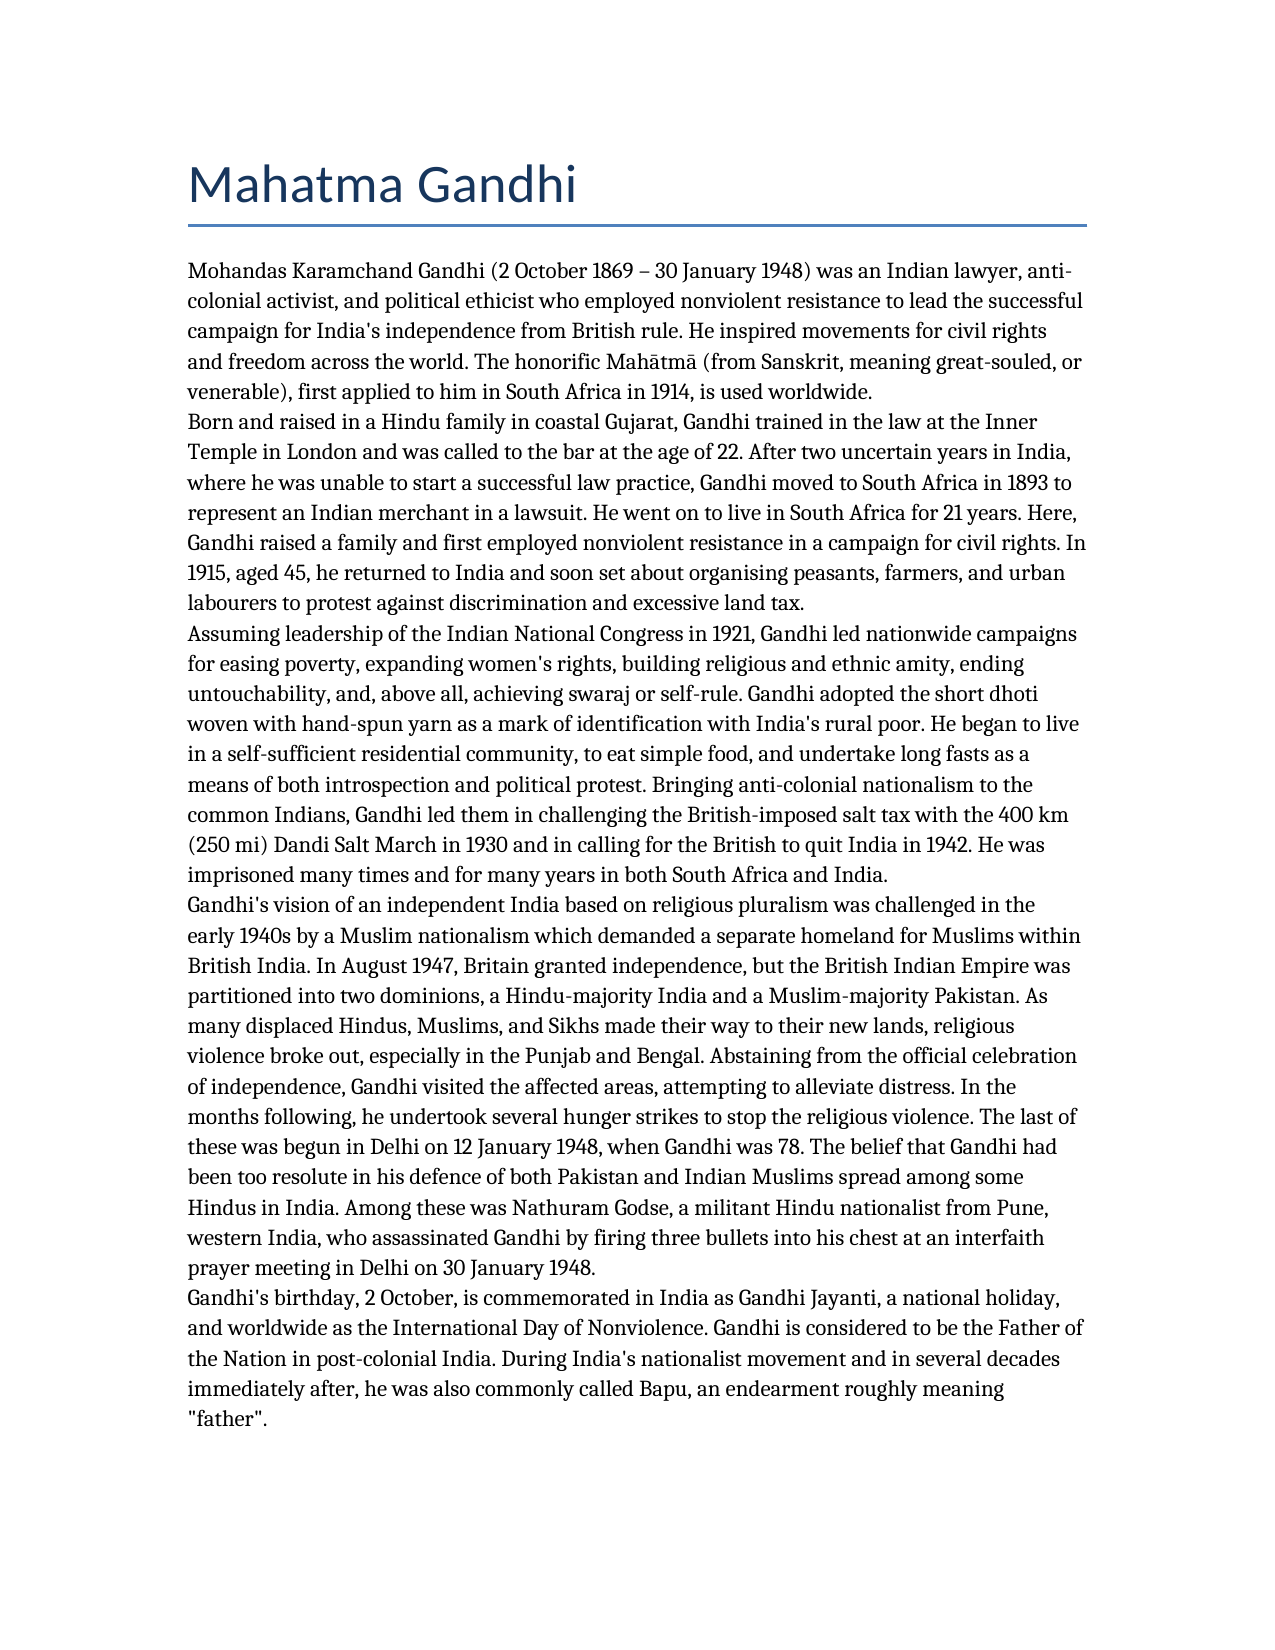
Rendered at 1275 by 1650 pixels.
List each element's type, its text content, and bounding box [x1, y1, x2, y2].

text Mohandas Karamchand Gandhi (2 October 1869 – 30 January 1948) was an Indian lawyer, anti-colonial activist, and political ethicist who employed nonviolent resistance to lead the successful campaign for India's independence from British rule. He inspired movements for civil rights and freedom across the world. The honorific Mahātmā (from Sanskrit, meaning great-souled, or venerable), first applied to him in South Africa in 1914, is used worldwide. Born and raised in a Hindu family in coastal Gujarat, Gandhi trained in the law at the Inner Temple in London and was called to the bar at the age of 22. After two uncertain years in India, where he was unable to start a successful law practice, Gandhi moved to South Africa in 1893 to represent an Indian merchant in a lawsuit. He went on to live in South Africa for 21 years. Here, Gandhi raised a family and first employed nonviolent resistance in a campaign for civil rights. In 1915, aged 45, he returned to India and soon set about organising peasants, farmers, and urban labourers to protest against discrimination and excessive land tax. Assuming leadership of the Indian National Congress in 1921, Gandhi led nationwide campaigns for easing poverty, expanding women's rights, building religious and ethnic amity, ending untouchability, and, above all, achieving swaraj or self-rule. Gandhi adopted the short dhoti woven with hand-spun yarn as a mark of identification with India's rural poor. He began to live in a self-sufficient residential community, to eat simple food, and undertake long fasts as a means of both introspection and political protest. Bringing anti-colonial nationalism to the common Indians, Gandhi led them in challenging the British-imposed salt tax with the 400 km (250 mi) Dandi Salt March in 1930 and in calling for the British to quit India in 1942. He was imprisoned many times and for many years in both South Africa and India. Gandhi's vision of an independent India based on religious pluralism was challenged in the early 1940s by a Muslim nationalism which demanded a separate homeland for Muslims within British India. In August 1947, Britain granted independence, but the British Indian Empire was partitioned into two dominions, a Hindu-majority India and a Muslim-majority Pakistan. As many displaced Hindus, Muslims, and Sikhs made their way to their new lands, religious violence broke out, especially in the Punjab and Bengal. Abstaining from the official celebration of independence, Gandhi visited the affected areas, attempting to alleviate distress. In the months following, he undertook several hunger strikes to stop the religious violence. The last of these was begun in Delhi on 12 January 1948, when Gandhi was 78. The belief that Gandhi had been too resolute in his defence of both Pakistan and Indian Muslims spread among some Hindus in India. Among these was Nathuram Godse, a militant Hindu nationalist from Pune, western India, who assassinated Gandhi by firing three bullets into his chest at an interfaith prayer meeting in Delhi on 30 January 1948. Gandhi's birthday, 2 October, is commemorated in India as Gandhi Jayanti, a national holiday, and worldwide as the International Day of Nonviolence. Gandhi is considered to be the Father of the Nation in post-colonial India. During India's nationalist movement and in several decades immediately after, he was also commonly called Bapu, an endearment roughly meaning "father". [187, 258, 1087, 1432]
title Mahatma Gandhi [187, 150, 1087, 227]
